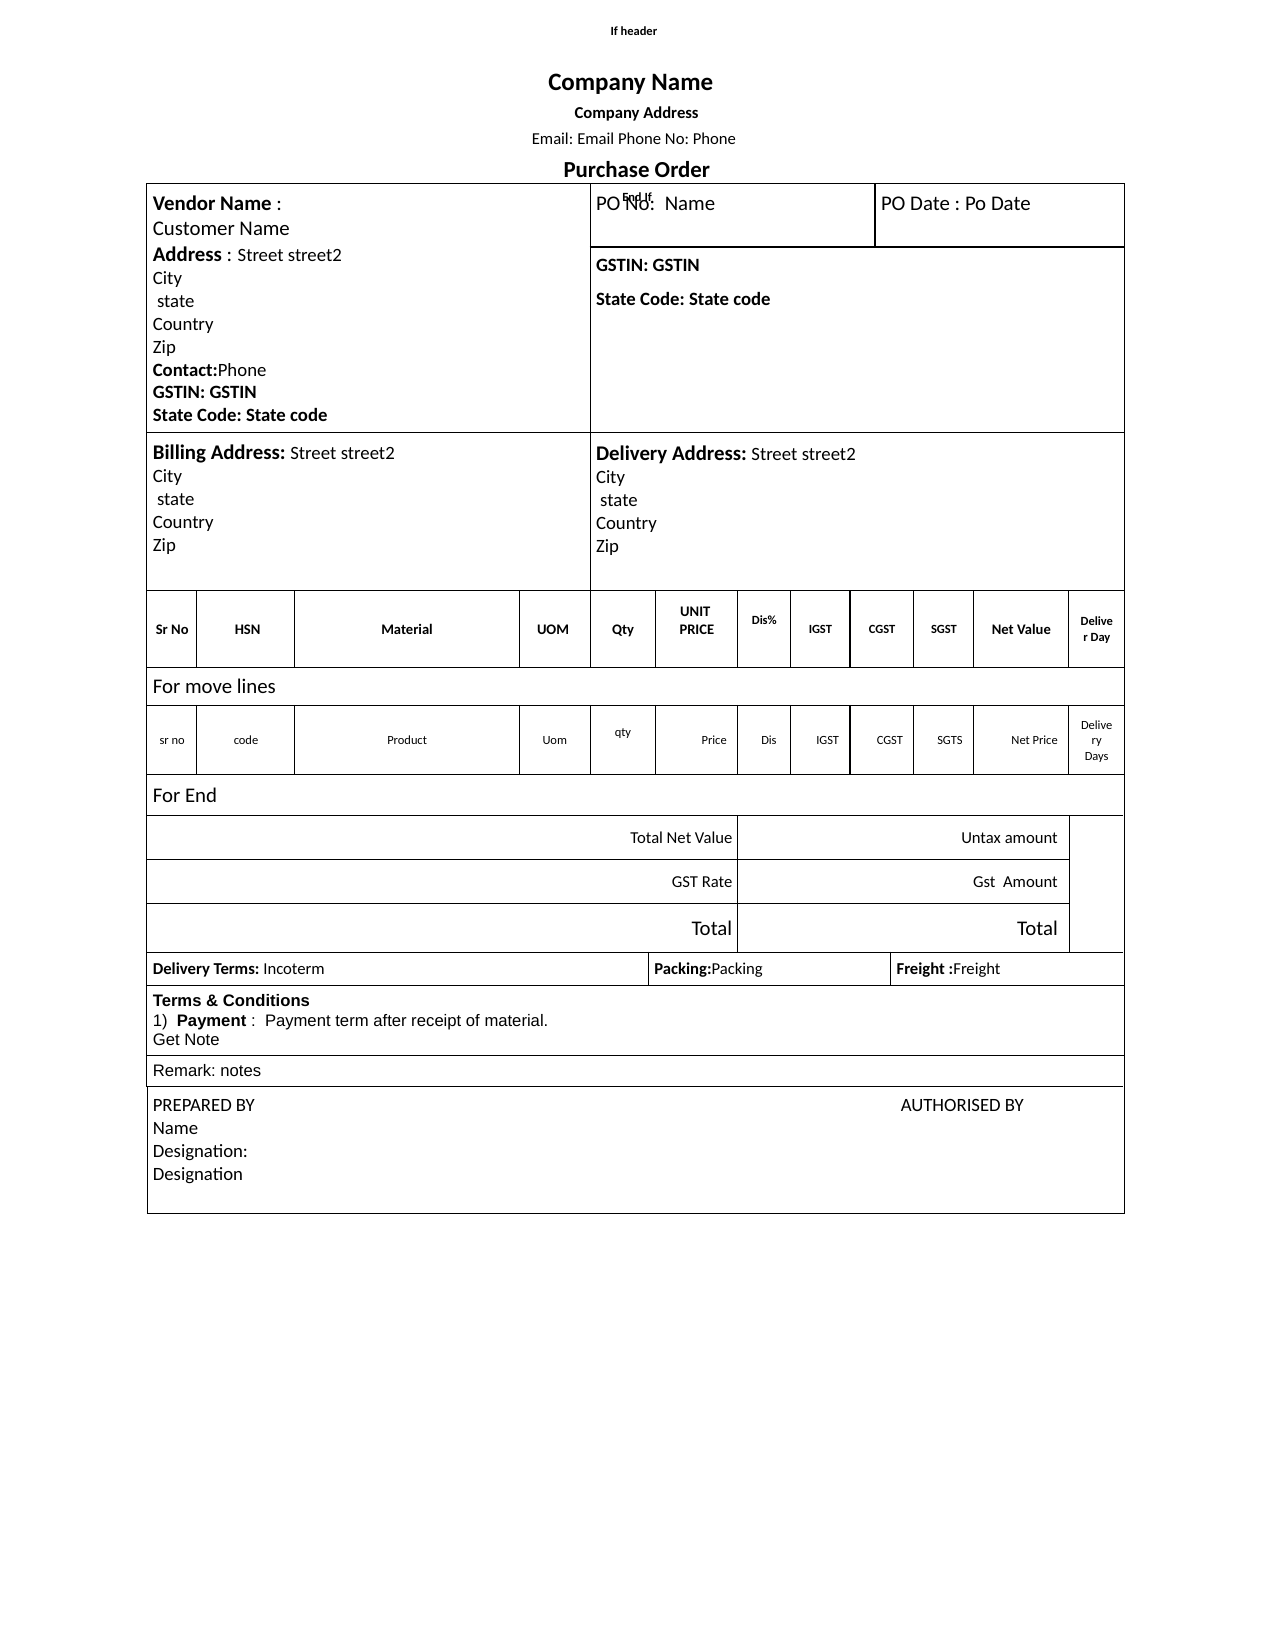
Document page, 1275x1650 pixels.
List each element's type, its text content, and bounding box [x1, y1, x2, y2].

table_cell Total [147, 904, 737, 952]
table_cell For End [147, 775, 1124, 815]
table_cell IGST [791, 591, 849, 667]
table_cell PREPARED BY Name Designation: Designation [148, 1087, 648, 1213]
table_cell Delivery Days [1069, 706, 1124, 774]
table_cell For move lines [147, 668, 1124, 705]
table_cell CGST [851, 706, 913, 774]
table_cell CGST [851, 591, 913, 667]
table_cell GSTIN: GSTIN State Code: State code [591, 248, 1124, 432]
table_cell Price [656, 706, 737, 774]
table_cell Qty [591, 591, 655, 667]
table_cell Uom [520, 706, 590, 774]
table_header PO No: Name [591, 184, 874, 246]
table_cell Remark: notes [147, 1056, 1124, 1086]
table_cell Gst Amount [738, 860, 1069, 903]
table_cell GST Rate [147, 860, 737, 903]
table_cell Material [295, 591, 519, 667]
table_cell Delivery Address: Street street2 City state Country Zip [591, 433, 1124, 590]
table_cell AUTHORISED BY [649, 1086, 1124, 1213]
table_cell HSN [197, 591, 294, 667]
table_cell Dis [738, 706, 790, 774]
table_cell Total Net Value [147, 816, 737, 859]
table_cell Freight :Freight [891, 952, 1124, 984]
table_cell IGST [791, 706, 849, 774]
table_cell SGST [914, 591, 973, 667]
table_cell [1070, 815, 1124, 952]
table_cell Packing:Packing [649, 953, 890, 984]
table_cell sr no [147, 706, 196, 774]
table_cell code [197, 706, 294, 774]
table_cell Net Price [974, 706, 1068, 774]
table_cell Product [295, 706, 519, 774]
table_cell Dis% [738, 591, 790, 667]
table_cell Total [738, 904, 1069, 952]
table_cell UOM [520, 591, 590, 667]
table_cell Terms & Conditions 1) Payment : Payment term after receipt of material. Get Note [147, 986, 1124, 1054]
table_cell Delivery Terms: Incoterm [147, 953, 648, 984]
table_cell UNIT PRICE [656, 591, 737, 667]
table_cell Sr No [147, 591, 196, 667]
table_header PO Date : Po Date [876, 184, 1124, 246]
table_cell SGTS [914, 706, 973, 774]
table_cell Net Value [974, 591, 1068, 667]
table_cell Billing Address: Street street2 City state Country Zip [147, 433, 590, 590]
table_cell qty [591, 706, 655, 774]
table_header Vendor Name : Customer Name Address : Street street2 City state Country Zip Contact:Phone GSTIN: GSTIN State Code: State code [147, 184, 590, 432]
table_cell Deliver Day [1069, 591, 1124, 667]
table_cell Untax amount [738, 816, 1069, 859]
